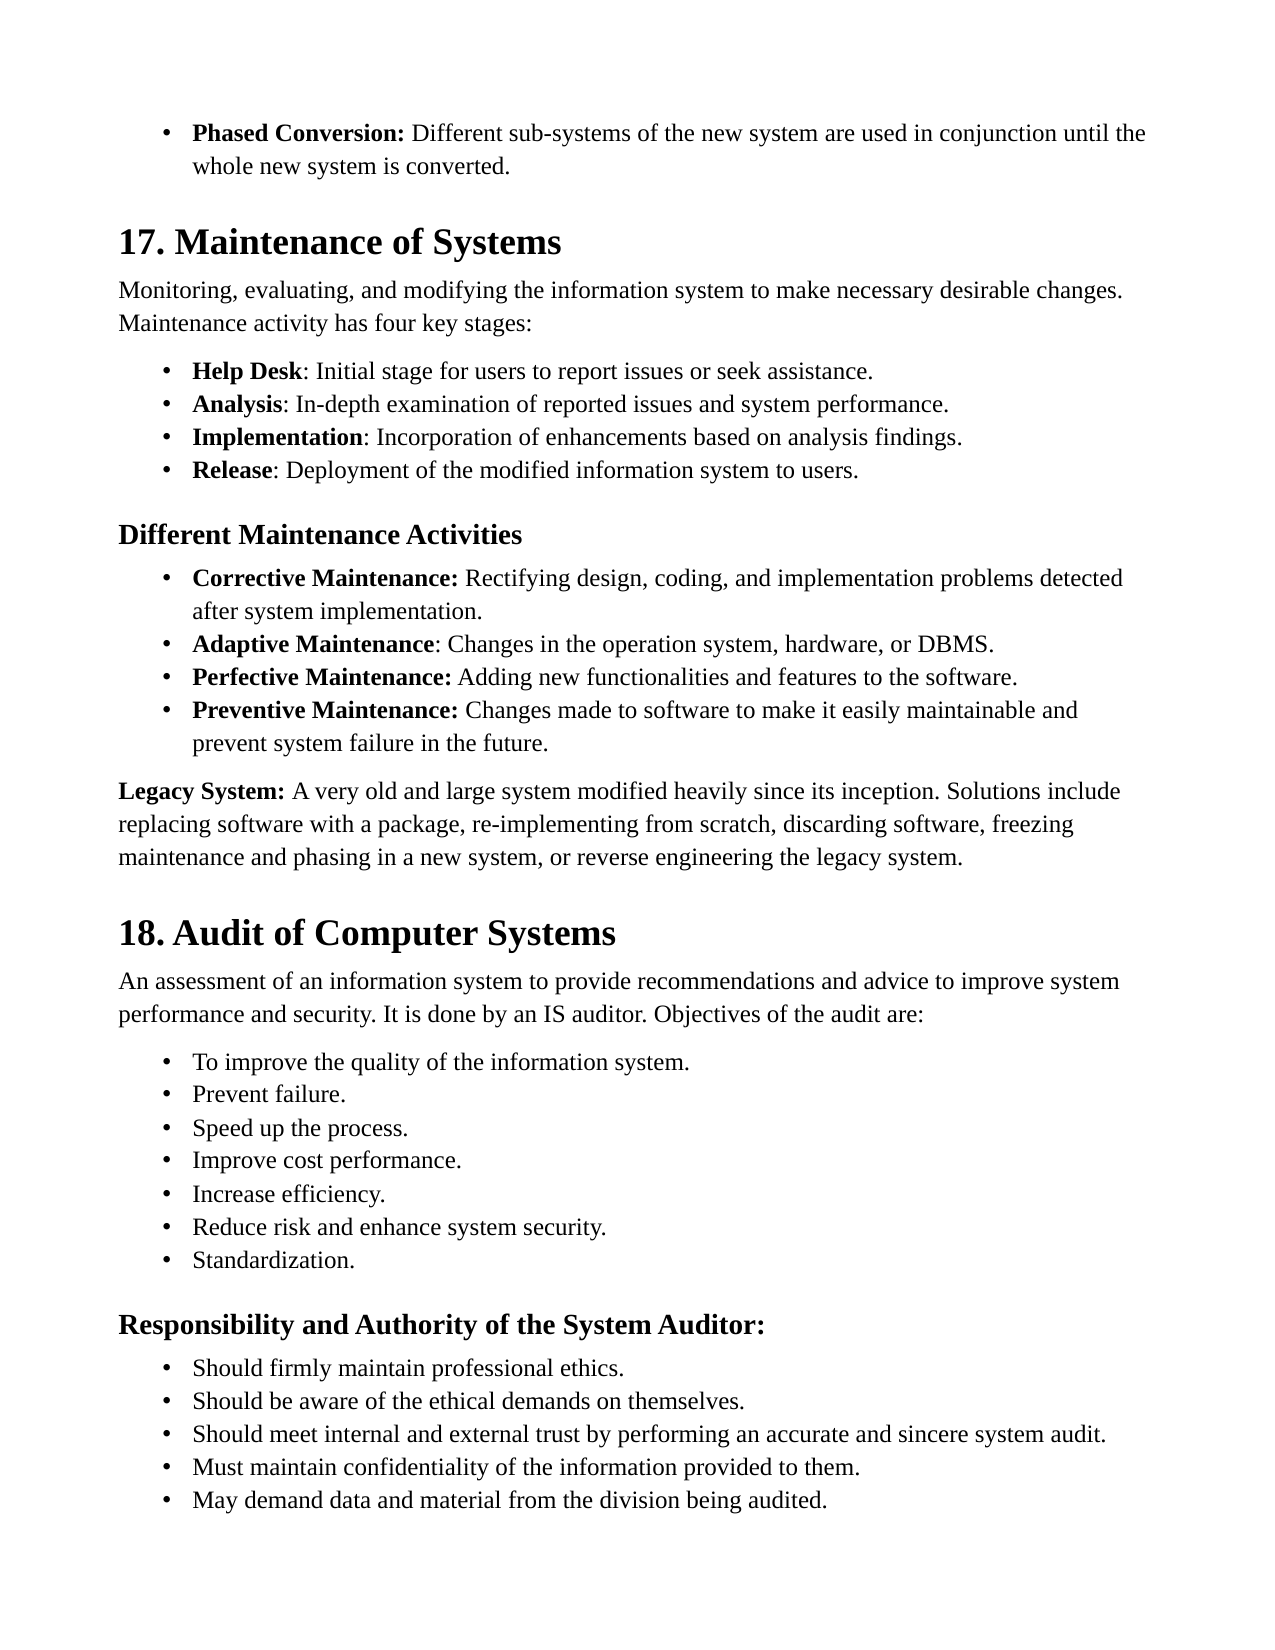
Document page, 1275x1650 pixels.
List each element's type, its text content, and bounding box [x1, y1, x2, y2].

list Preventive Maintenance: Changes made to software to make it easily maintainable and prevent system failure in the future. [162, 695, 1157, 757]
list Adaptive Maintenance: Changes in the operation system, hardware, or DBMS. [162, 629, 1157, 658]
list Analysis: In-depth examination of reported issues and system performance. [162, 389, 1157, 418]
list Should meet internal and external trust by performing an accurate and sincere system audit. [162, 1419, 1157, 1448]
list Should firmly maintain professional ethics. [162, 1353, 1157, 1382]
list Should be aware of the ethical demands on themselves. [162, 1386, 1157, 1415]
list May demand data and material from the division being audited. [162, 1485, 1157, 1514]
list Prevent failure. [162, 1079, 1157, 1108]
text Monitoring, evaluating, and modifying the information system to make necessary desirable changes. Maintenance activity has four key stages: [118, 275, 1157, 337]
text An assessment of an information system to provide recommendations and advice to improve system performance and security. It is done by an IS auditor. Objectives of the audit are: [118, 966, 1157, 1028]
list To improve the quality of the information system. [162, 1047, 1157, 1075]
list Help Desk: Initial stage for users to report issues or seek assistance. [162, 356, 1157, 384]
list Reduce risk and enhance system security. [162, 1212, 1157, 1240]
list Increase efficiency. [162, 1179, 1157, 1207]
list Corrective Maintenance: Rectifying design, coding, and implementation problems detected after system implementation. [162, 563, 1157, 625]
list Implementation: Incorporation of enhancements based on analysis findings. [162, 422, 1157, 451]
list Release: Deployment of the modified information system to users. [162, 455, 1157, 484]
list Phased Conversion: Different sub-systems of the new system are used in conjunction until the whole new system is converted. [162, 118, 1157, 180]
list Improve cost performance. [162, 1146, 1157, 1174]
subtitle Responsibility and Authority of the System Auditor: [118, 1307, 1157, 1340]
list Must maintain confidentiality of the information provided to them. [162, 1452, 1157, 1481]
list Standardization. [162, 1245, 1157, 1273]
subtitle 17. Maintenance of Systems [118, 219, 1157, 263]
subtitle 18. Audit of Computer Systems [118, 910, 1157, 953]
subtitle Different Maintenance Activities [118, 517, 1157, 551]
text Legacy System: A very old and large system modified heavily since its inception. Solutions include replacing software with a package, re-implementing from scratch, discarding software, freezing maintenance and phasing in a new system, or reverse engineering the legacy system. [118, 776, 1157, 871]
list Speed up the process. [162, 1113, 1157, 1141]
list Perfective Maintenance: Adding new functionalities and features to the software. [162, 662, 1157, 691]
